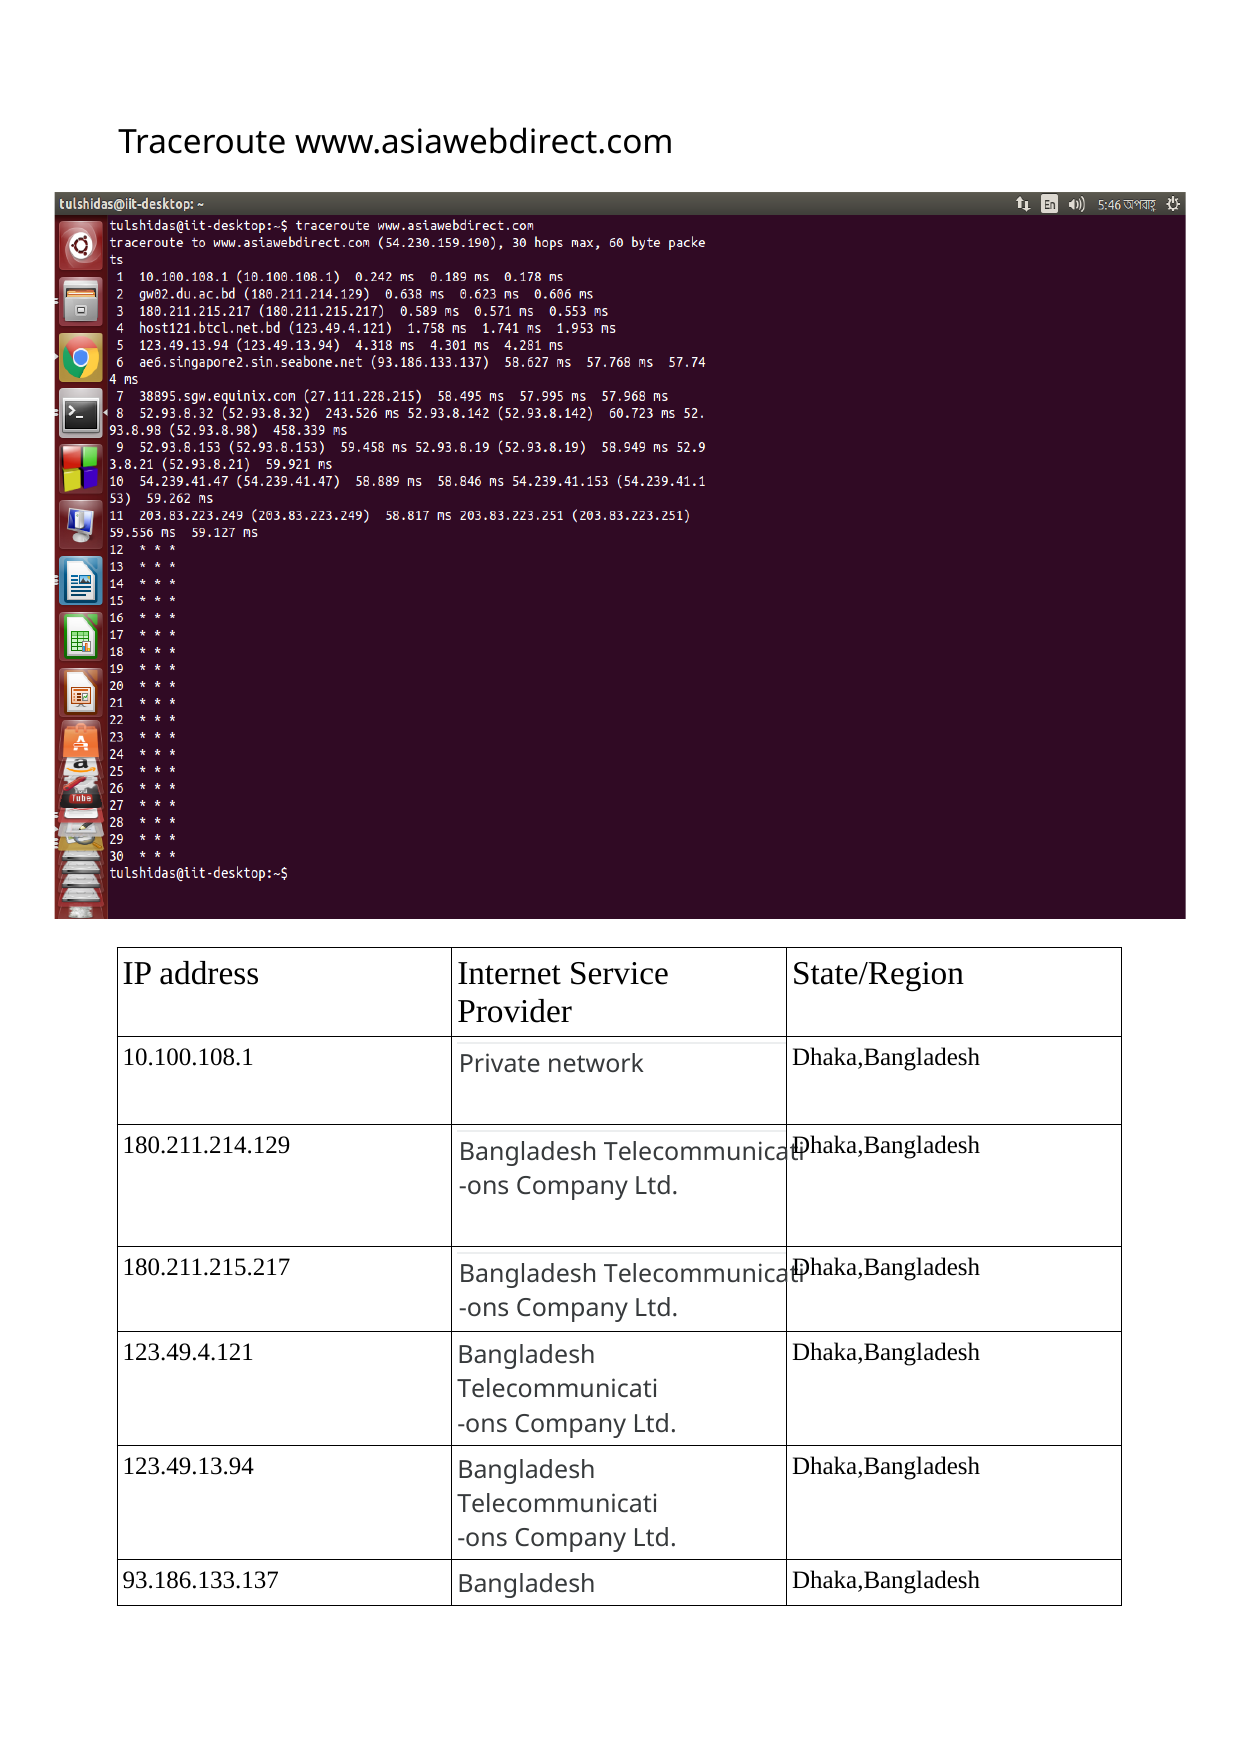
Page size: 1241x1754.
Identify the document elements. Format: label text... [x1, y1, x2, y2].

table_cell [452, 1037, 786, 1124]
table_cell [457, 1081, 786, 1118]
text Traceroute www.asiawebdirect.com [118, 118, 1122, 163]
table_cell [452, 1125, 786, 1246]
table_cell [457, 1203, 786, 1240]
table_cell Bangladesh Telecommunicati -ons Company Ltd. [452, 1446, 786, 1559]
table_cell Dhaka,Bangladesh [787, 1332, 1121, 1445]
table_cell 123.49.13.94 [118, 1446, 451, 1559]
table_cell Dhaka,Bangladesh [787, 1037, 1121, 1124]
table_cell Bangladesh [452, 1560, 786, 1605]
table_cell 180.211.215.217 [118, 1247, 451, 1331]
table_header IP address [118, 948, 451, 1036]
table_header Private network [457, 1044, 786, 1081]
table_cell 123.49.4.121 [118, 1332, 451, 1445]
table_cell Dhaka,Bangladesh [787, 1247, 1121, 1331]
table_header Bangladesh Telecommunicati -ons Company Ltd. [457, 1132, 786, 1203]
table_header State/Region [787, 948, 1121, 1036]
table_cell [452, 1247, 786, 1331]
table_cell 10.100.108.1 [118, 1037, 451, 1124]
table_cell Bangladesh Telecommunicati -ons Company Ltd. [452, 1332, 786, 1445]
table_header Internet Service Provider [452, 948, 786, 1036]
table_cell 180.211.214.129 [118, 1125, 451, 1246]
table_cell 93.186.133.137 [118, 1560, 451, 1605]
table_cell Dhaka,Bangladesh [787, 1446, 1121, 1559]
table_cell Dhaka,Bangladesh [787, 1560, 1121, 1605]
table_header Bangladesh Telecommunicati -ons Company Ltd. [457, 1254, 786, 1325]
table_cell Dhaka,Bangladesh [787, 1125, 1121, 1246]
